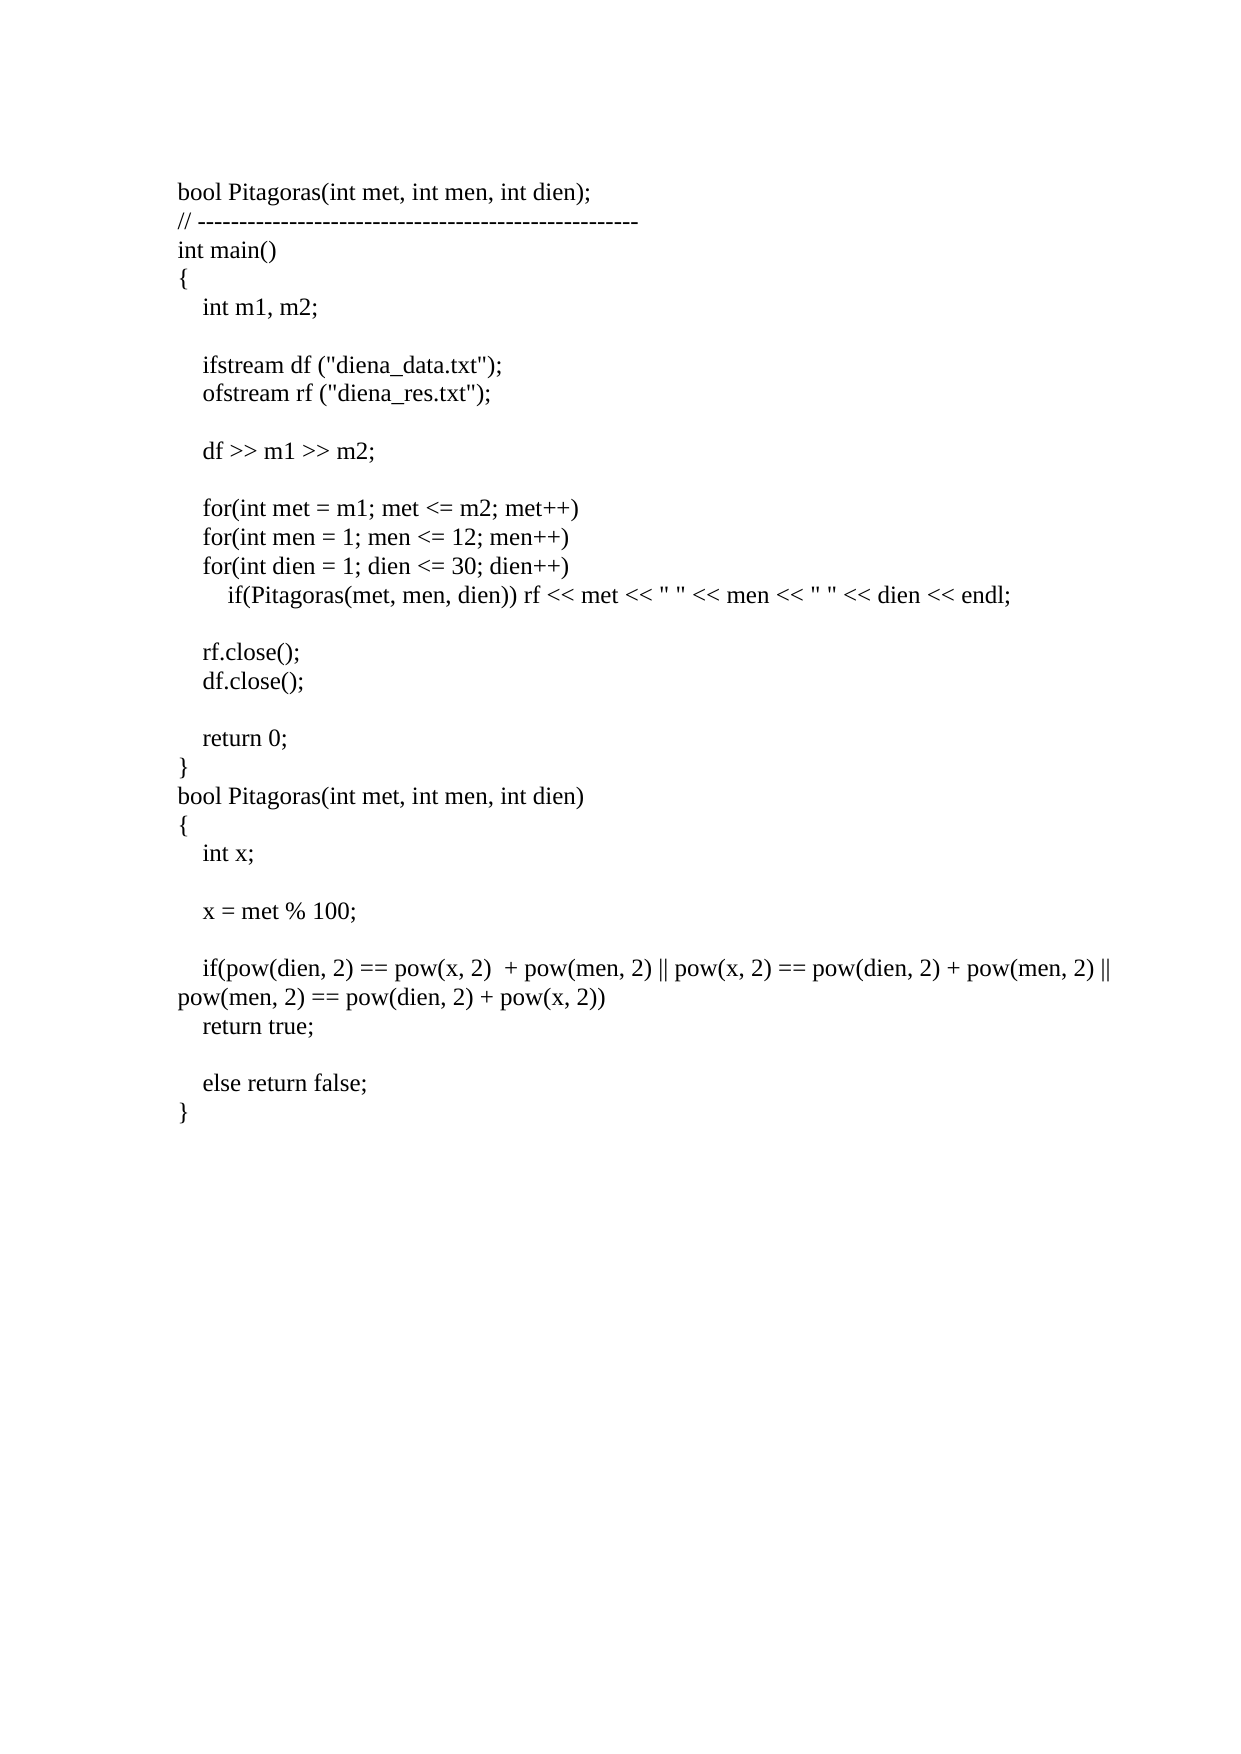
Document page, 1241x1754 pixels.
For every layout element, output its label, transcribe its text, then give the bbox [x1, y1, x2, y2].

text for(int dien = 1; dien <= 30; dien++) [177, 551, 1181, 580]
text df >> m1 >> m2; [177, 436, 1181, 465]
text } [177, 752, 1181, 781]
text { [177, 263, 1181, 292]
text if(Pitagoras(met, men, dien)) rf << met << " " << men << " " << dien << endl; [177, 580, 1181, 608]
text { [177, 810, 1181, 838]
text for(int men = 1; men <= 12; men++) [177, 522, 1181, 551]
text bool Pitagoras(int met, int men, int dien); [177, 177, 1181, 206]
text for(int met = m1; met <= m2; met++) [177, 493, 1181, 522]
text } [177, 1097, 1181, 1126]
text ofstream rf ("diena_res.txt"); [177, 378, 1181, 407]
text int m1, m2; [177, 292, 1181, 321]
text x = met % 100; [177, 896, 1181, 925]
text return 0; [177, 723, 1181, 752]
text return true; [177, 1011, 1181, 1040]
text df.close(); [177, 666, 1181, 695]
text else return false; [177, 1068, 1181, 1097]
text rf.close(); [177, 637, 1181, 666]
text bool Pitagoras(int met, int men, int dien) [177, 781, 1181, 810]
text int x; [177, 838, 1181, 867]
text if(pow(dien, 2) == pow(x, 2) + pow(men, 2) || pow(x, 2) == pow(dien, 2) + pow(men, 2) || pow(men, 2) == pow(dien, 2) + pow(x, 2)) [177, 953, 1181, 1011]
text // ----------------------------------------------------- [177, 206, 1181, 235]
text ifstream df ("diena_data.txt"); [177, 350, 1181, 378]
text int main() [177, 235, 1181, 263]
